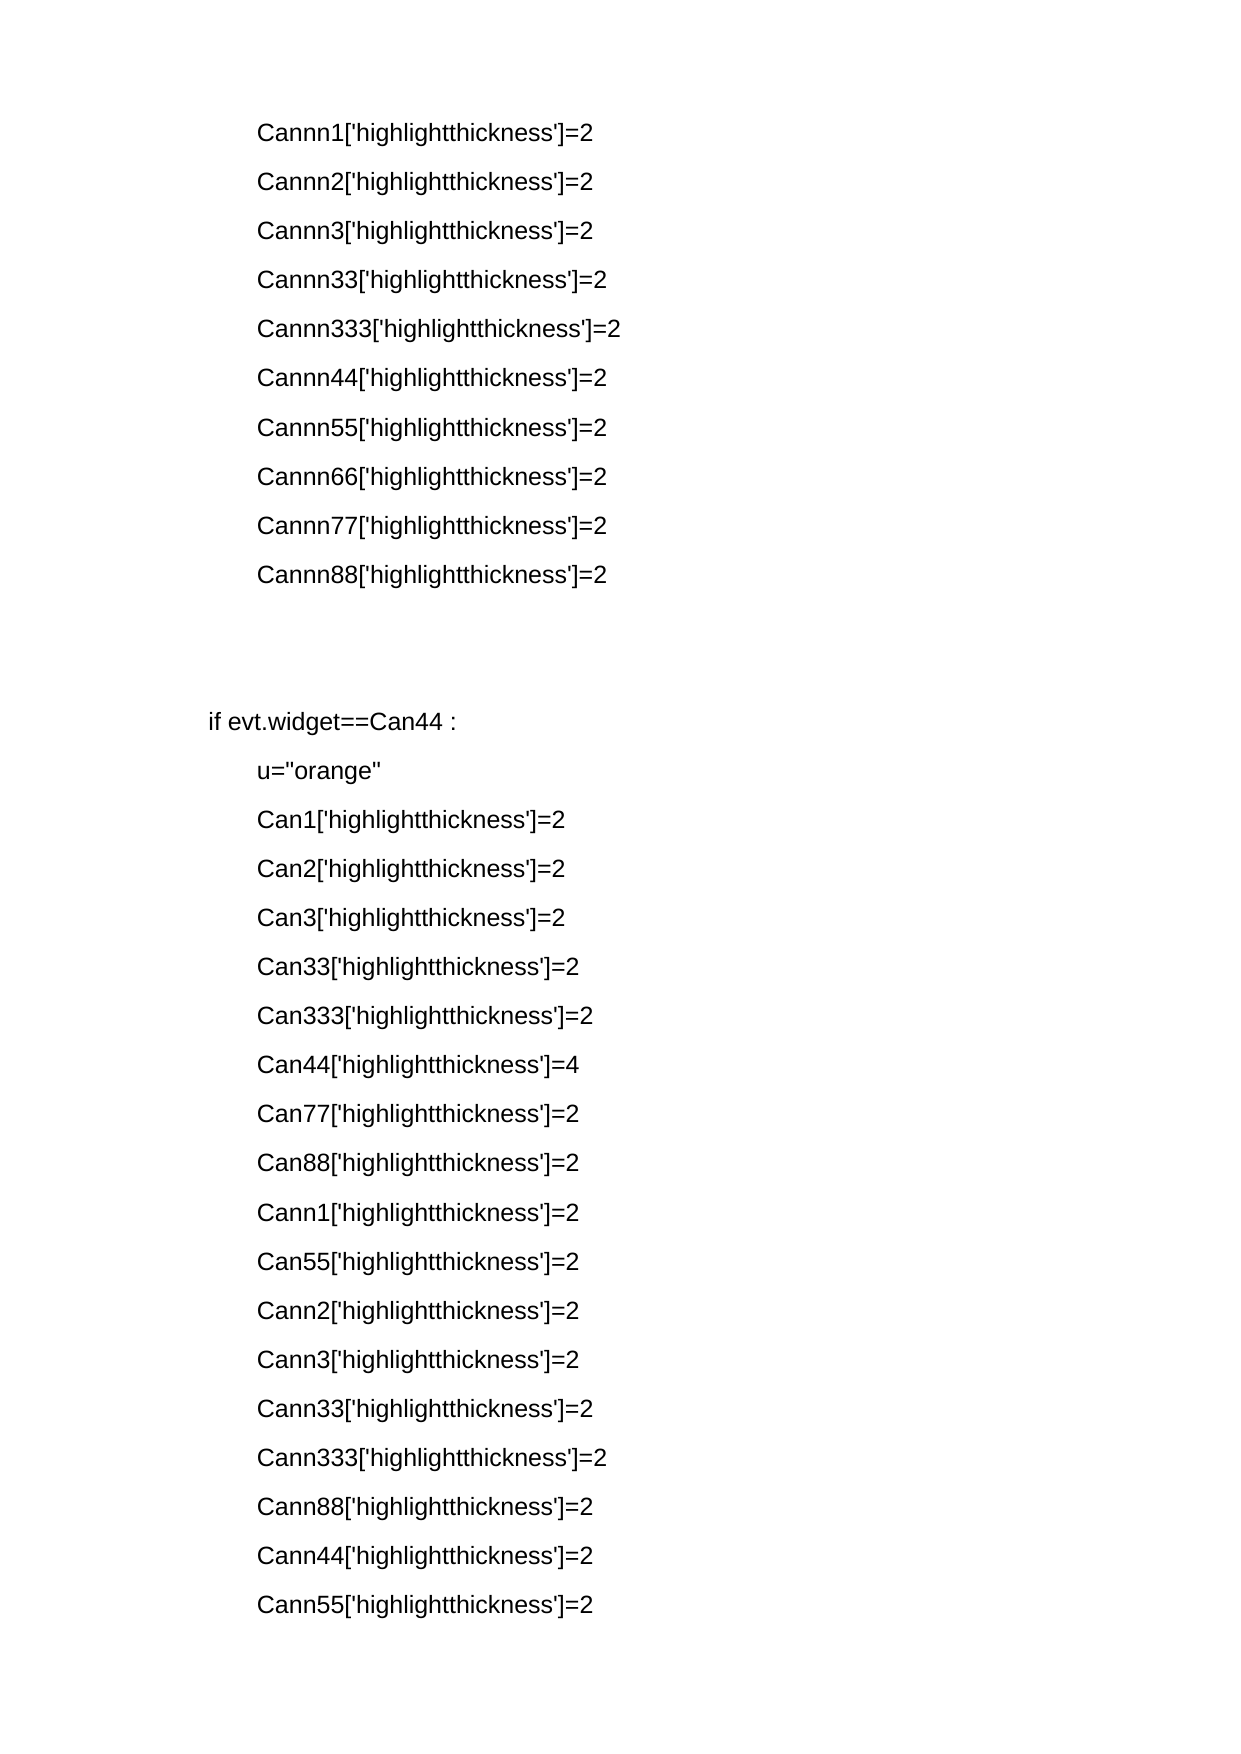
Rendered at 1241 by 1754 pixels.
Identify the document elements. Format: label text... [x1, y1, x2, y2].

text Cann333['highlightthickness']=2 [118, 1443, 1122, 1472]
text if evt.widget==Can44 : [118, 707, 1122, 736]
text Can44['highlightthickness']=4 [118, 1050, 1122, 1079]
text Cann2['highlightthickness']=2 [118, 1296, 1122, 1324]
text Cannn33['highlightthickness']=2 [118, 265, 1122, 294]
text Can3['highlightthickness']=2 [118, 903, 1122, 932]
text Can88['highlightthickness']=2 [118, 1148, 1122, 1177]
text Cann33['highlightthickness']=2 [118, 1394, 1122, 1422]
text Cannn44['highlightthickness']=2 [118, 363, 1122, 392]
text Can77['highlightthickness']=2 [118, 1099, 1122, 1128]
text Cannn66['highlightthickness']=2 [118, 462, 1122, 490]
text Cann88['highlightthickness']=2 [118, 1492, 1122, 1521]
text Can2['highlightthickness']=2 [118, 854, 1122, 883]
text Cann1['highlightthickness']=2 [118, 1197, 1122, 1226]
text Cann55['highlightthickness']=2 [118, 1590, 1122, 1619]
text Can55['highlightthickness']=2 [118, 1247, 1122, 1275]
text Cann44['highlightthickness']=2 [118, 1541, 1122, 1570]
text u="orange" [118, 756, 1122, 785]
text Cannn333['highlightthickness']=2 [118, 314, 1122, 343]
text Cannn55['highlightthickness']=2 [118, 412, 1122, 441]
text Cannn3['highlightthickness']=2 [118, 216, 1122, 245]
text Cannn77['highlightthickness']=2 [118, 511, 1122, 539]
text Cann3['highlightthickness']=2 [118, 1345, 1122, 1373]
text Can33['highlightthickness']=2 [118, 952, 1122, 981]
text Cannn2['highlightthickness']=2 [118, 167, 1122, 196]
text Cannn88['highlightthickness']=2 [118, 560, 1122, 588]
text Can333['highlightthickness']=2 [118, 1001, 1122, 1030]
text Can1['highlightthickness']=2 [118, 805, 1122, 834]
text Cannn1['highlightthickness']=2 [118, 118, 1122, 147]
